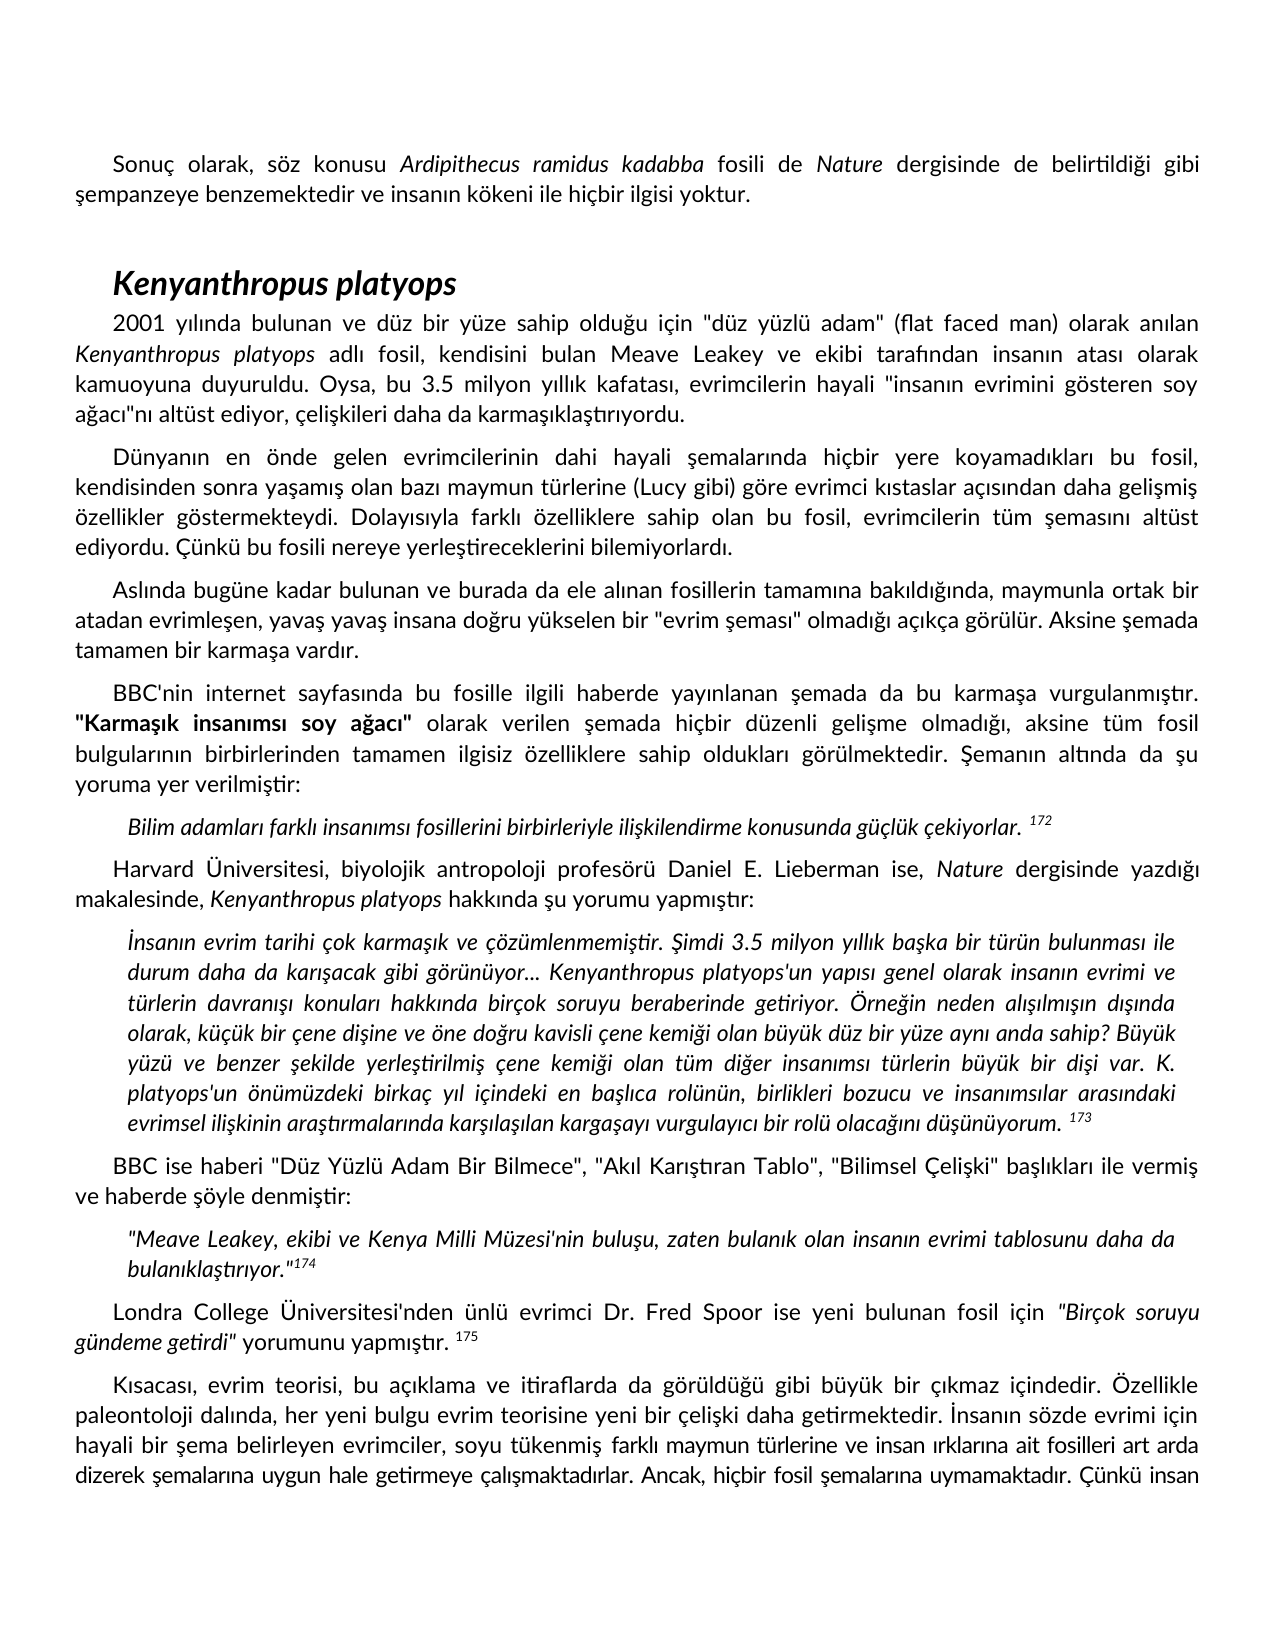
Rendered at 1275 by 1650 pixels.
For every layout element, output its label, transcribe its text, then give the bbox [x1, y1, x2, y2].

text Sonuç olarak, söz konusu Ardipithecus ramidus kadabba fosili de Nature dergisinde de belirtildiği gibi şempanzeye benzemektedir ve insanın kökeni ile hiçbir ilgisi yoktur. [75, 150, 1200, 208]
text 2001 yılında bulunan ve düz bir yüze sahip olduğu için "düz yüzlü adam" (flat faced man) olarak anılan Kenyanthropus platyops adlı fosil, kendisini bulan Meave Leakey ve ekibi tarafından insanın atası olarak kamuoyuna duyuruldu. Oysa, bu 3.5 milyon yıllık kafatası, evrimcilerin hayali "insanın evrimini gösteren soy ağacı"nı altüst ediyor, çelişkileri daha da karmaşıklaştırıyordu. [75, 309, 1200, 427]
text Dünyanın en önde gelen evrimcilerinin dahi hayali şemalarında hiçbir yere koyamadıkları bu fosil, kendisinden sonra yaşamış olan bazı maymun türlerine (Lucy gibi) göre evrimci kıstaslar açısından daha gelişmiş özellikler göstermekteydi. Dolayısıyla farklı özelliklere sahip olan bu fosil, evrimcilerin tüm şemasını altüst ediyordu. Çünkü bu fosili nereye yerleştireceklerini bilemiyorlardı. [75, 442, 1200, 561]
text BBC ise haberi "Düz Yüzlü Adam Bir Bilmece", "Akıl Karıştıran Tablo", "Bilimsel Çelişki" başlıkları ile vermiş ve haberde şöyle denmiştir: [75, 1152, 1200, 1209]
text Harvard Üniversitesi, biyolojik antropoloji profesörü Daniel E. Lieberman ise, Nature dergisinde yazdığı makalesinde, Kenyanthropus platyops hakkında şu yorumu yapmıştır: [75, 855, 1200, 913]
text Kısacası, evrim teorisi, bu açıklama ve itiraflarda da görüldüğü gibi büyük bir çıkmaz içindedir. Özellikle paleontoloji dalında, her yeni bulgu evrim teorisine yeni bir çelişki daha getirmektedir. İnsanın sözde evrimi için hayali bir şema belirleyen evrimciler, soyu tükenmiş farklı maymun türlerine ve insan ırklarına ait fosilleri art arda dizerek şemalarına uygun hale getirmeye çalışmaktadırlar. Ancak, hiçbir fosil şemalarına uymamaktadır. Çünkü insan [75, 1371, 1200, 1489]
text İnsanın evrim tarihi çok karmaşık ve çözümlenmemiştir. Şimdi 3.5 milyon yıllık başka bir türün bulunması ile durum daha da karışacak gibi görünüyor... Kenyanthropus platyops'un yapısı genel olarak insanın evrimi ve türlerin davranışı konuları hakkında birçok soruyu beraberinde getiriyor. Örneğin neden alışılmışın dışında olarak, küçük bir çene dişine ve öne doğru kavisli çene kemiği olan büyük düz bir yüze aynı anda sahip? Büyük yüzü ve benzer şekilde yerleştirilmiş çene kemiği olan tüm diğer insanımsı türlerin büyük bir dişi var. K. platyops'un önümüzdeki birkaç yıl içindeki en başlıca rolünün, birlikleri bozucu ve insanımsılar arasındaki evrimsel ilişkinin araştırmalarında karşılaşılan kargaşayı vurgulayıcı bir rolü olacağını düşünüyorum. 173 [127, 928, 1177, 1137]
text Bilim adamları farklı insanımsı fosillerini birbirleriyle ilişkilendirme konusunda güçlük çekiyorlar. 172 [127, 812, 1177, 840]
text Aslında bugüne kadar bulunan ve burada da ele alınan fosillerin tamamına bakıldığında, maymunla ortak bir atadan evrimleşen, yavaş yavaş insana doğru yükselen bir "evrim şeması" olmadığı açıkça görülür. Aksine şemada tamamen bir karmaşa vardır. [75, 576, 1200, 664]
text Londra College Üniversitesi'nden ünlü evrimci Dr. Fred Spoor ise yeni bulunan fosil için "Birçok soruyu gündeme getirdi" yorumunu yapmıştır. 175 [75, 1298, 1200, 1355]
text BBC'nin internet sayfasında bu fosille ilgili haberde yayınlanan şemada da bu karmaşa vurgulanmıştır. "Karmaşık insanımsı soy ağacı" olarak verilen şemada hiçbir düzenli gelişme olmadığı, aksine tüm fosil bulgularının birbirlerinden tamamen ilgisiz özelliklere sahip oldukları görülmektedir. Şemanın altında da şu yoruma yer verilmiştir: [75, 679, 1200, 797]
subtitle Kenyanthropus platyops [112, 263, 1200, 303]
text "Meave Leakey, ekibi ve Kenya Milli Müzesi'nin buluşu, zaten bulanık olan insanın evrimi tablosunu daha da bulanıklaştırıyor."174 [127, 1225, 1177, 1282]
